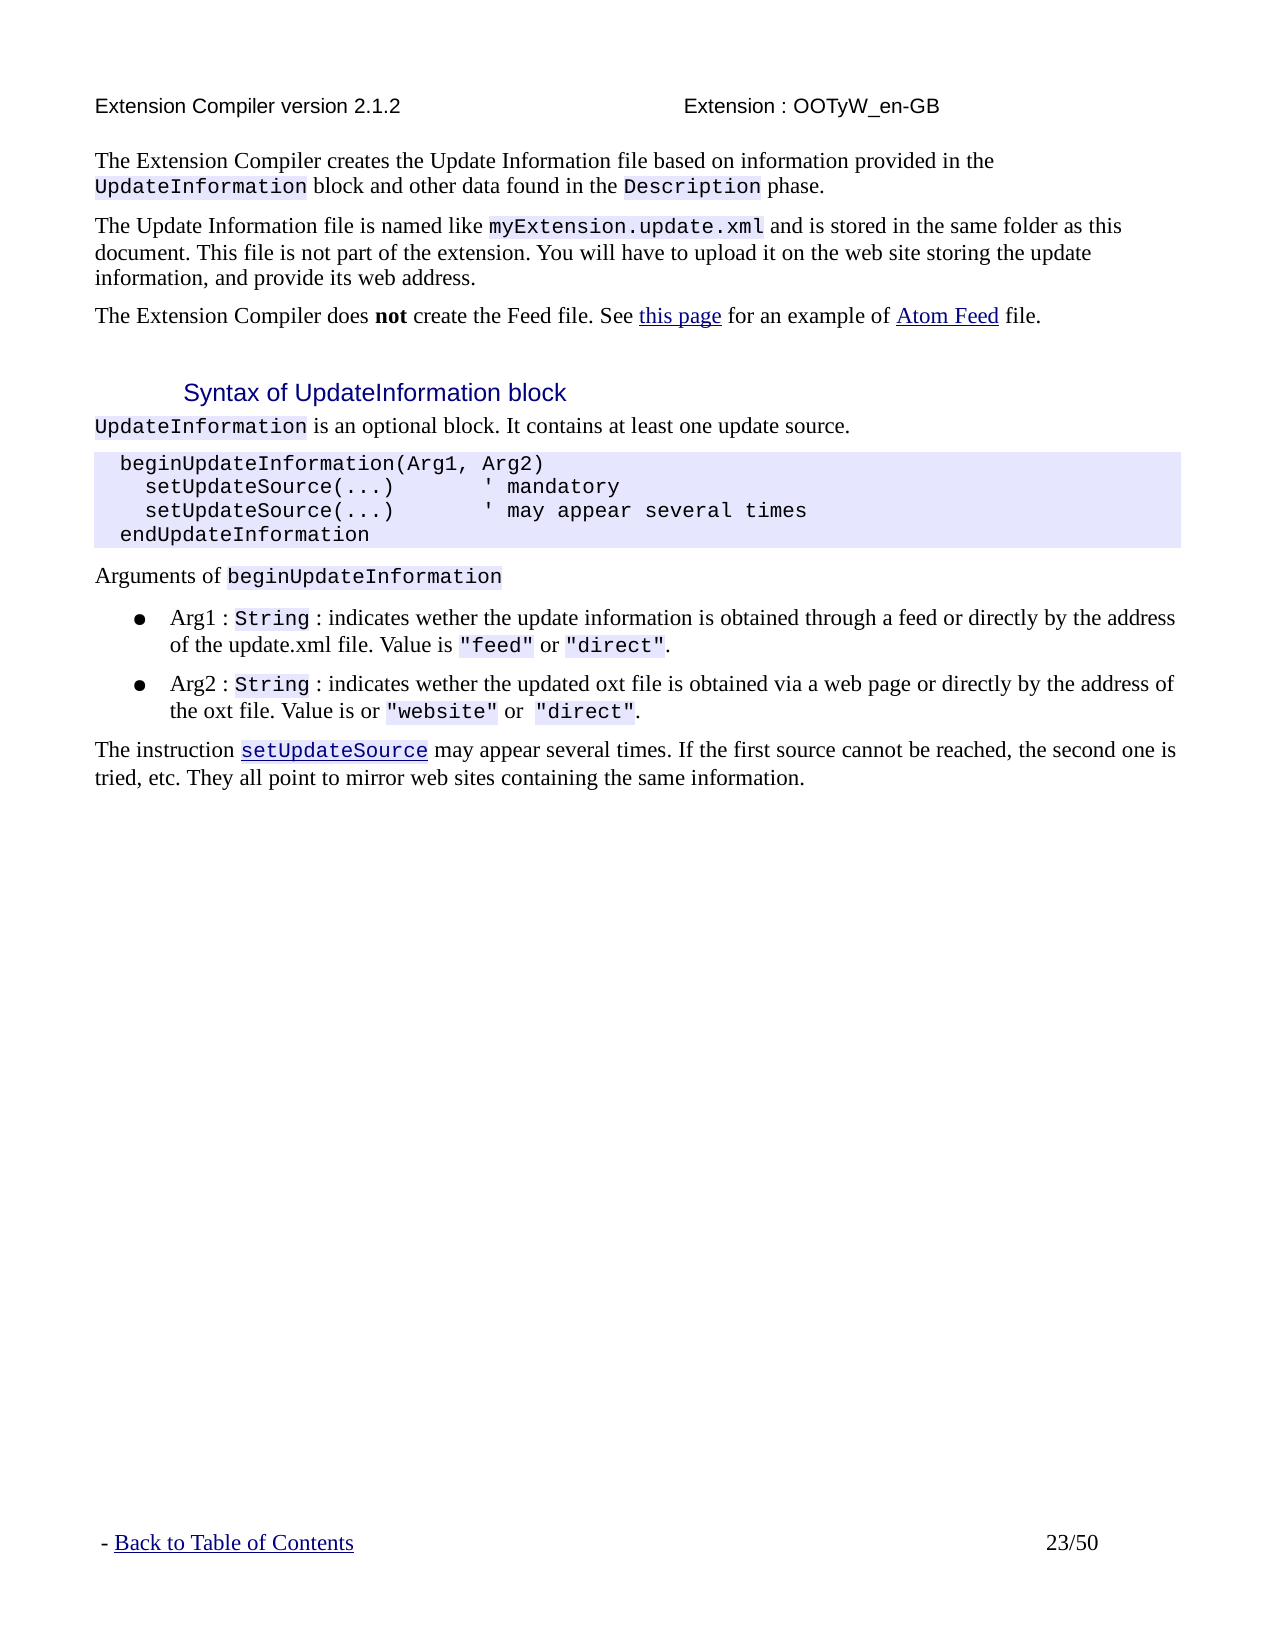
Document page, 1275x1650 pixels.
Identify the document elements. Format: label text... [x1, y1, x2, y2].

text endUpdateInformation [94, 524, 1181, 548]
text setUpdateSource(...) ' may appear several times [94, 500, 1181, 524]
text beginUpdateInformation(Arg1, Arg2) [94, 452, 1181, 476]
text The Update Information file is named like myExtension.update.xml and is stored in the same folder as this document. This file is not part of the extension. You will have to upload it on the web site storing the update information, and provide its web address. [94, 212, 1181, 291]
text Arguments of beginUpdateInformation [94, 563, 1181, 590]
text The Extension Compiler does not create the Feed file. See this page for an example of Atom Feed file. [94, 303, 1181, 328]
text setUpdateSource(...) ' mandatory [94, 476, 1181, 500]
text The Extension Compiler creates the Update Information file based on information provided in the UpdateInformation block and other data found in the Description phase. [94, 147, 1181, 200]
text UpdateInformation is an optional block. It contains at least one update source. [94, 413, 1181, 440]
list Arg1 : String : indicates wether the update information is obtained through a feed or directly by the address of the update.xml file. Value is "feed" or "direct". [132, 604, 1181, 658]
subtitle Syntax of UpdateInformation block [183, 379, 1181, 407]
list Arg2 : String : indicates wether the updated oxt file is obtained via a web page or directly by the address of the oxt file. Value is or "website" or "direct". [132, 671, 1181, 725]
text The instruction setUpdateSource may appear several times. If the first source cannot be reached, the second one is tried, etc. They all point to mirror web sites containing the same information. [94, 737, 1181, 790]
